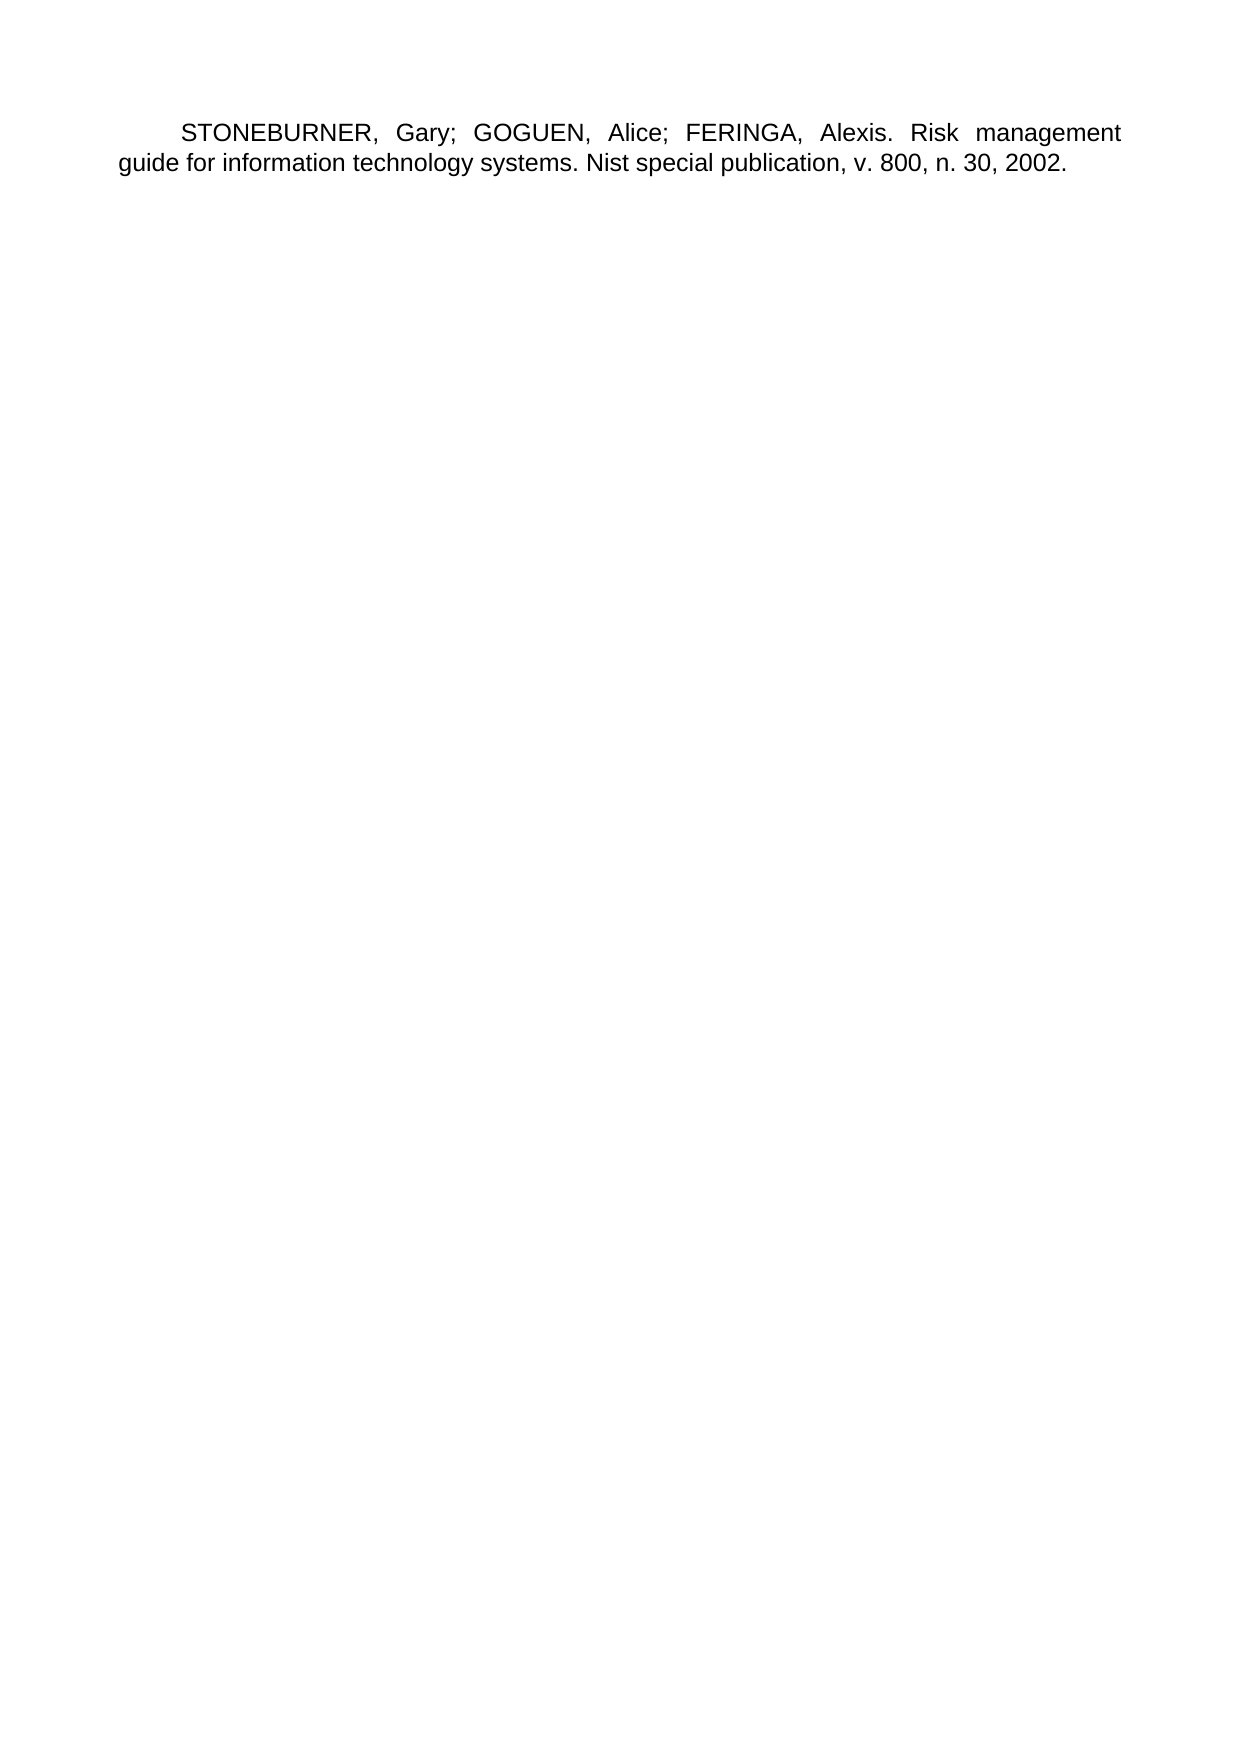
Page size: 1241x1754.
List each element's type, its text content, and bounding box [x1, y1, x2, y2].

text STONEBURNER, Gary; GOGUEN, Alice; FERINGA, Alexis. Risk management guide for information technology systems. Nist special publication, v. 800, n. 30, 2002. [118, 118, 1122, 177]
